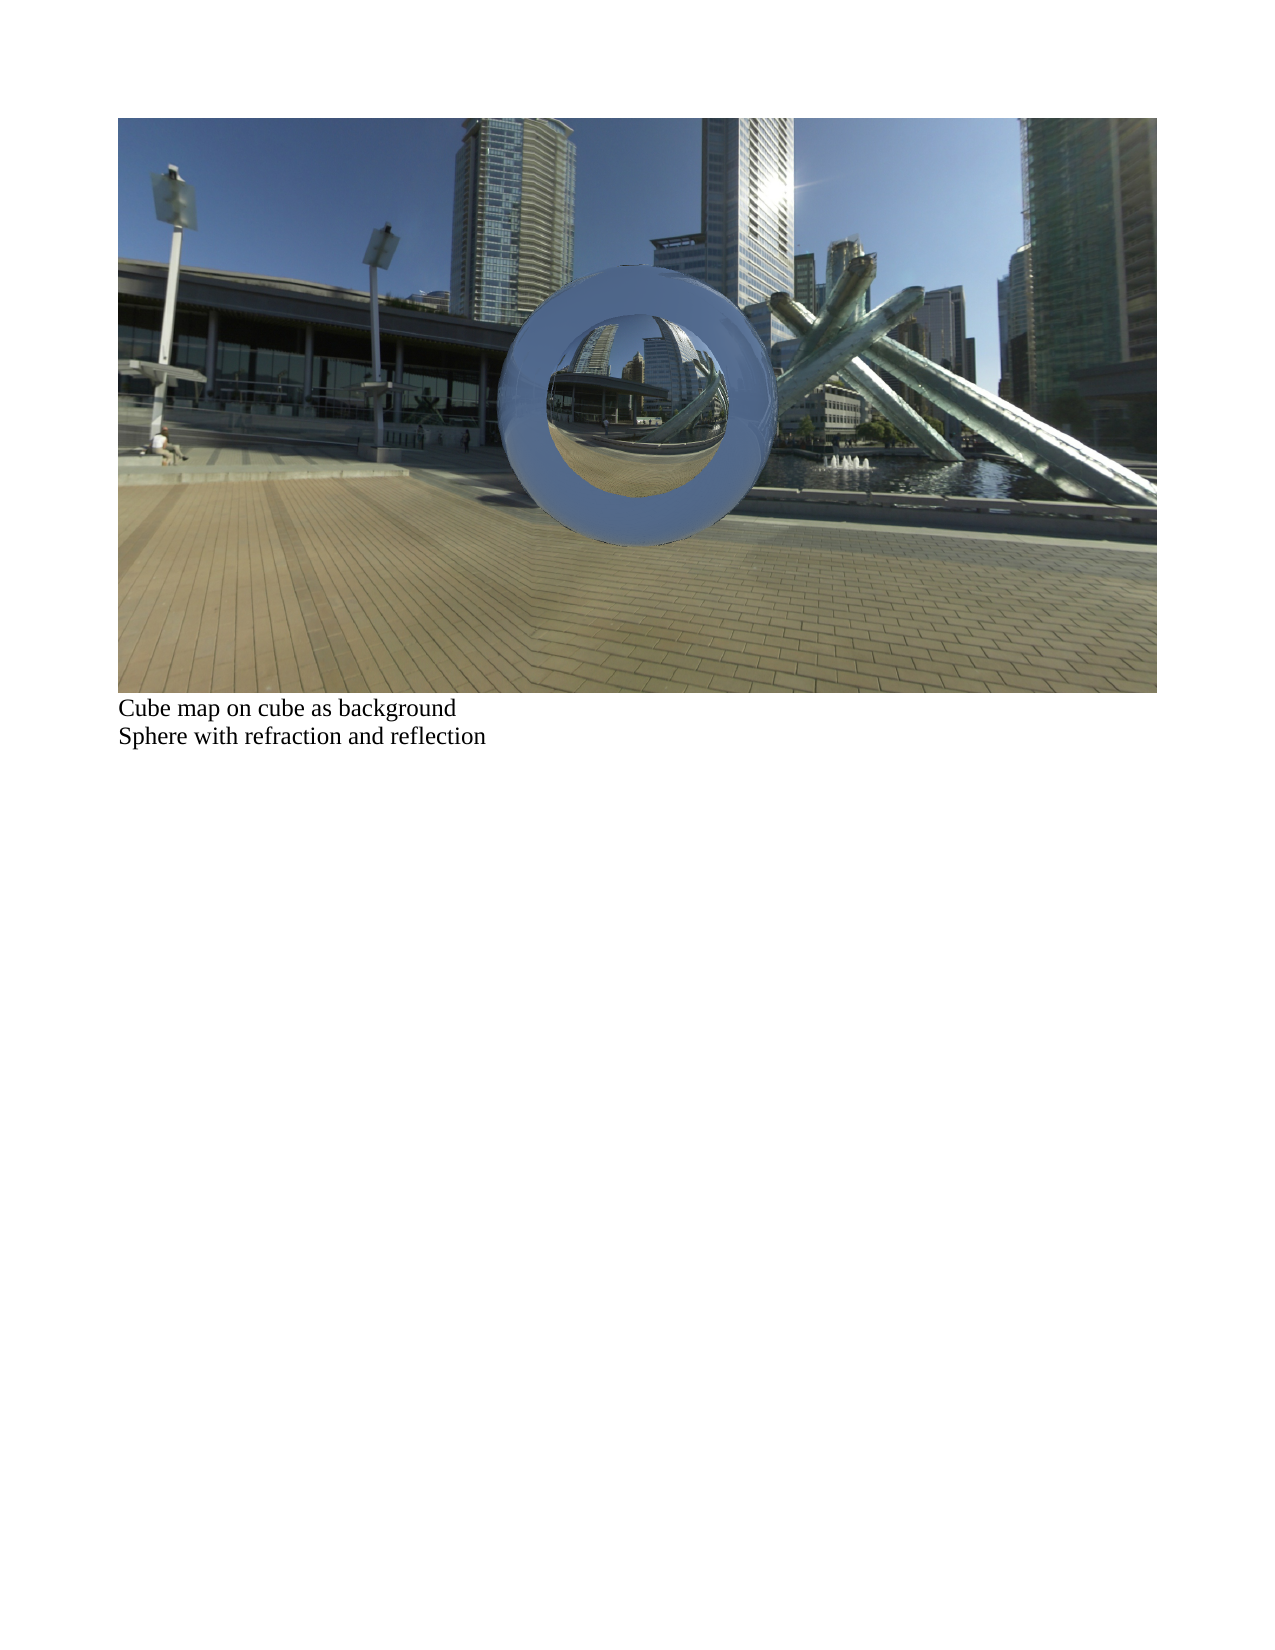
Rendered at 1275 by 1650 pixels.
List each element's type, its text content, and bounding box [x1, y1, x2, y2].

picture [118, 118, 1157, 693]
text Sphere with refraction and reflection [118, 721, 1157, 750]
text Cube map on cube as background [118, 693, 1157, 721]
